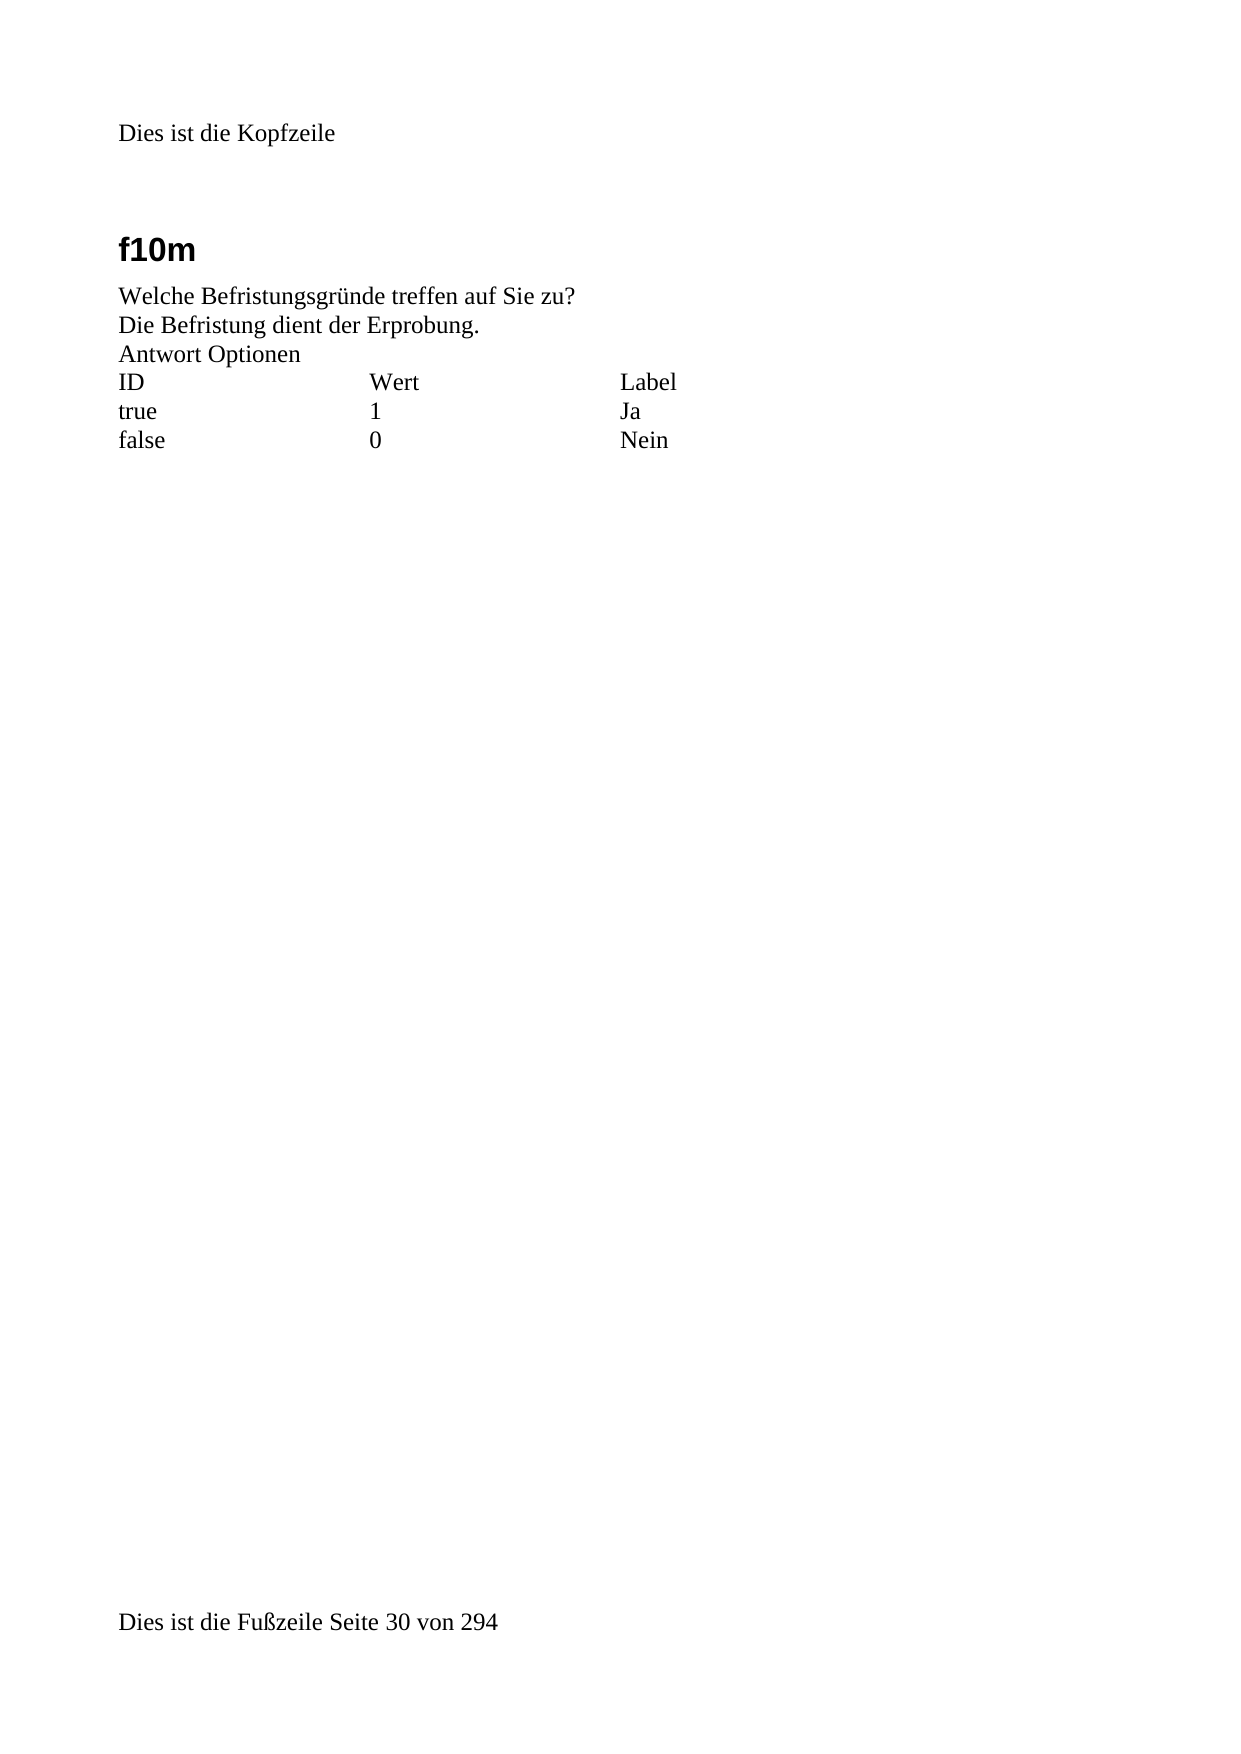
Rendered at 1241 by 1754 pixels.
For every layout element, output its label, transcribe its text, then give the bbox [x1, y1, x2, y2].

text Antwort Optionen [118, 339, 1122, 367]
table_header Wert [369, 368, 620, 396]
table_cell false [118, 425, 369, 454]
table_cell 1 [369, 396, 620, 425]
table_cell Ja [620, 396, 871, 425]
table_cell 0 [369, 425, 620, 454]
table_header ID [118, 368, 369, 396]
subtitle f10m [118, 230, 1122, 269]
table_cell true [118, 396, 369, 425]
table_cell Nein [620, 425, 871, 454]
table_header Label [620, 368, 871, 396]
text Die Befristung dient der Erprobung. [118, 310, 1122, 339]
text Welche Befristungsgründe treffen auf Sie zu? [118, 281, 1122, 310]
